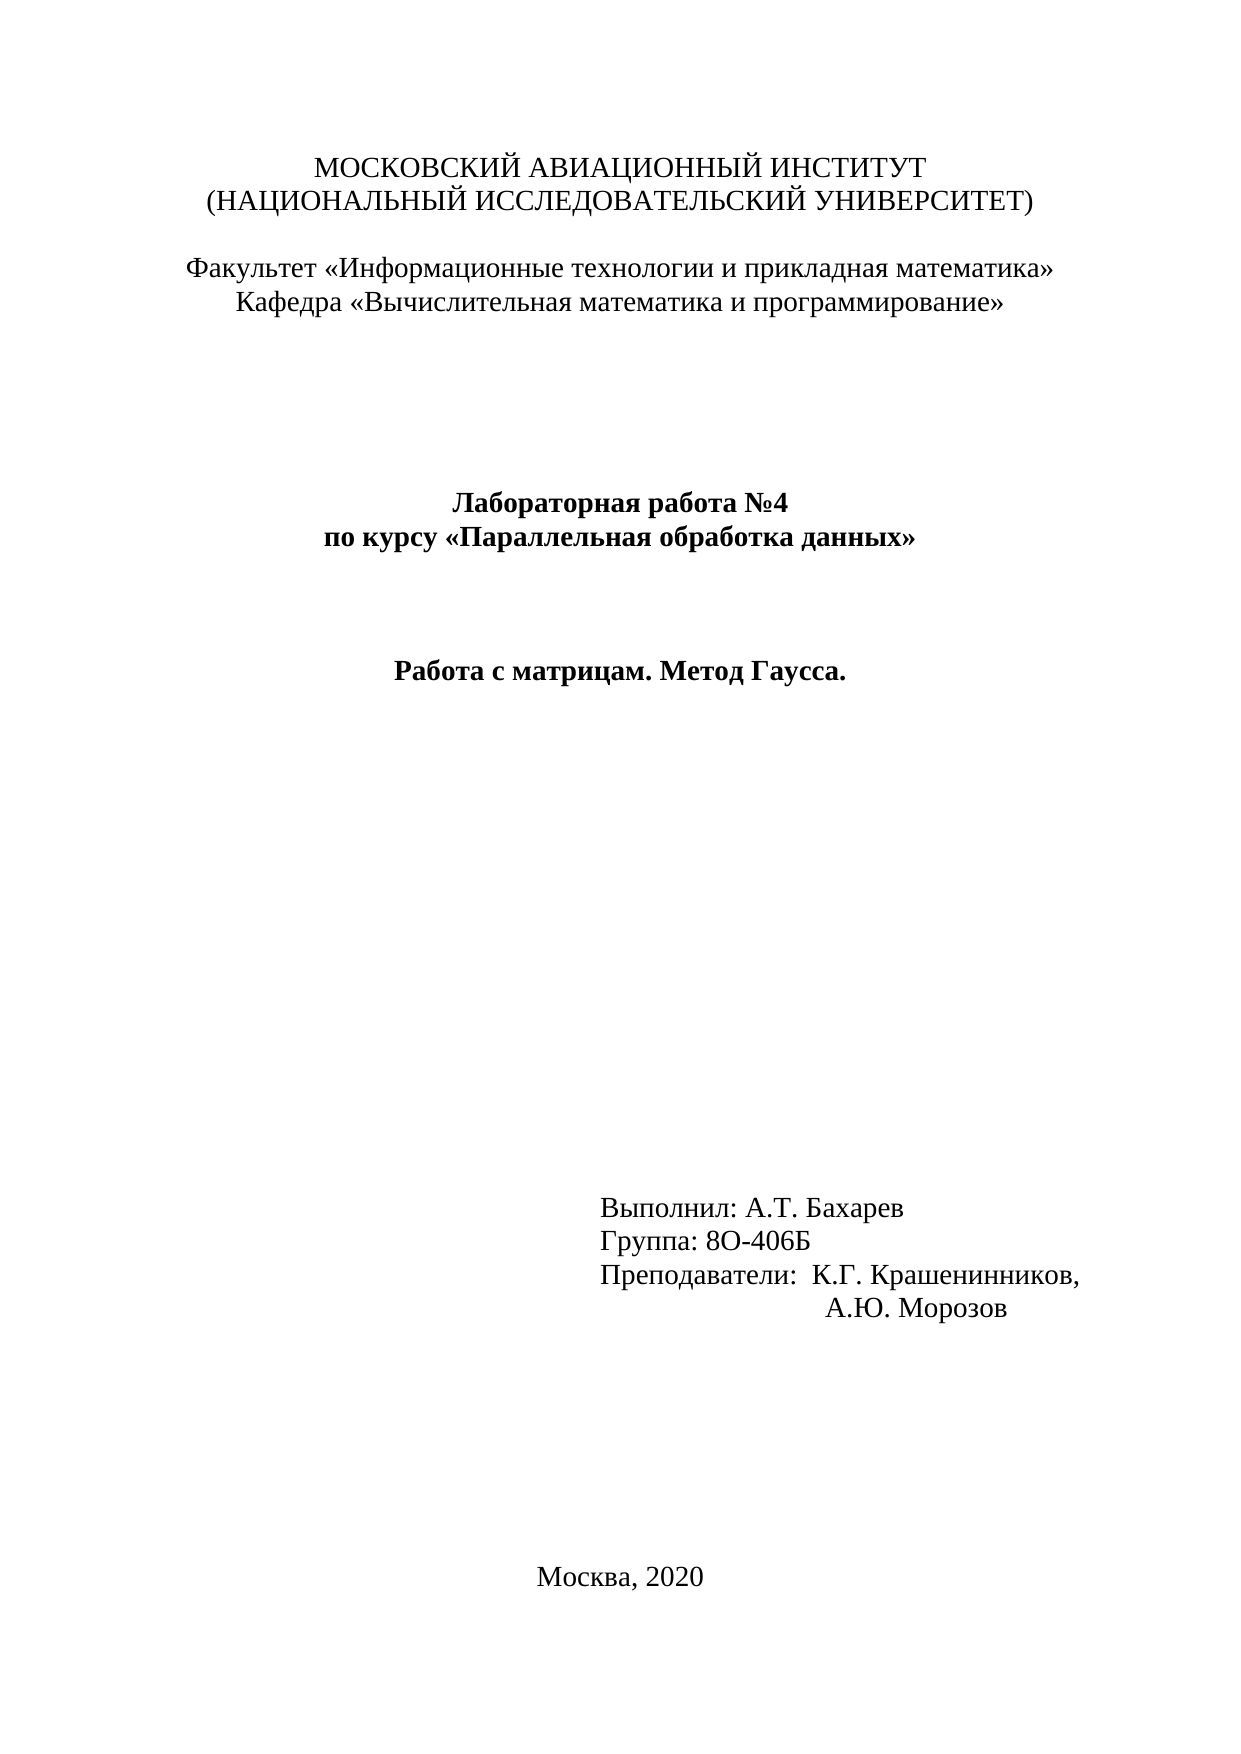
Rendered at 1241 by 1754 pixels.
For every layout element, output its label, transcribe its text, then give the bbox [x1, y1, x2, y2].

text Лабораторная работа №4 [150, 485, 1090, 519]
text А.Ю. Морозов [750, 1290, 1090, 1324]
text Факультет «Информационные технологии и прикладная математика» [150, 251, 1090, 284]
text Группа: 8О-406Б [600, 1223, 1090, 1257]
text Работа с матрицам. Метод Гаусса. [150, 653, 1090, 687]
text МОСКОВСКИЙ АВИАЦИОННЫЙ ИНСТИТУТ [150, 150, 1090, 183]
text Выполнил: А.Т. Бахарев [600, 1190, 1090, 1223]
text Москва, 2020 [150, 1559, 1090, 1592]
text Кафедра «Вычислительная математика и программирование» [150, 284, 1090, 318]
text Преподаватели: К.Г. Крашенинников, [600, 1257, 1090, 1290]
text по курсу «Параллельная обработка данных» [150, 519, 1090, 552]
text (НАЦИОНАЛЬНЫЙ ИССЛЕДОВАТЕЛЬСКИЙ УНИВЕРСИТЕТ) [150, 183, 1090, 217]
